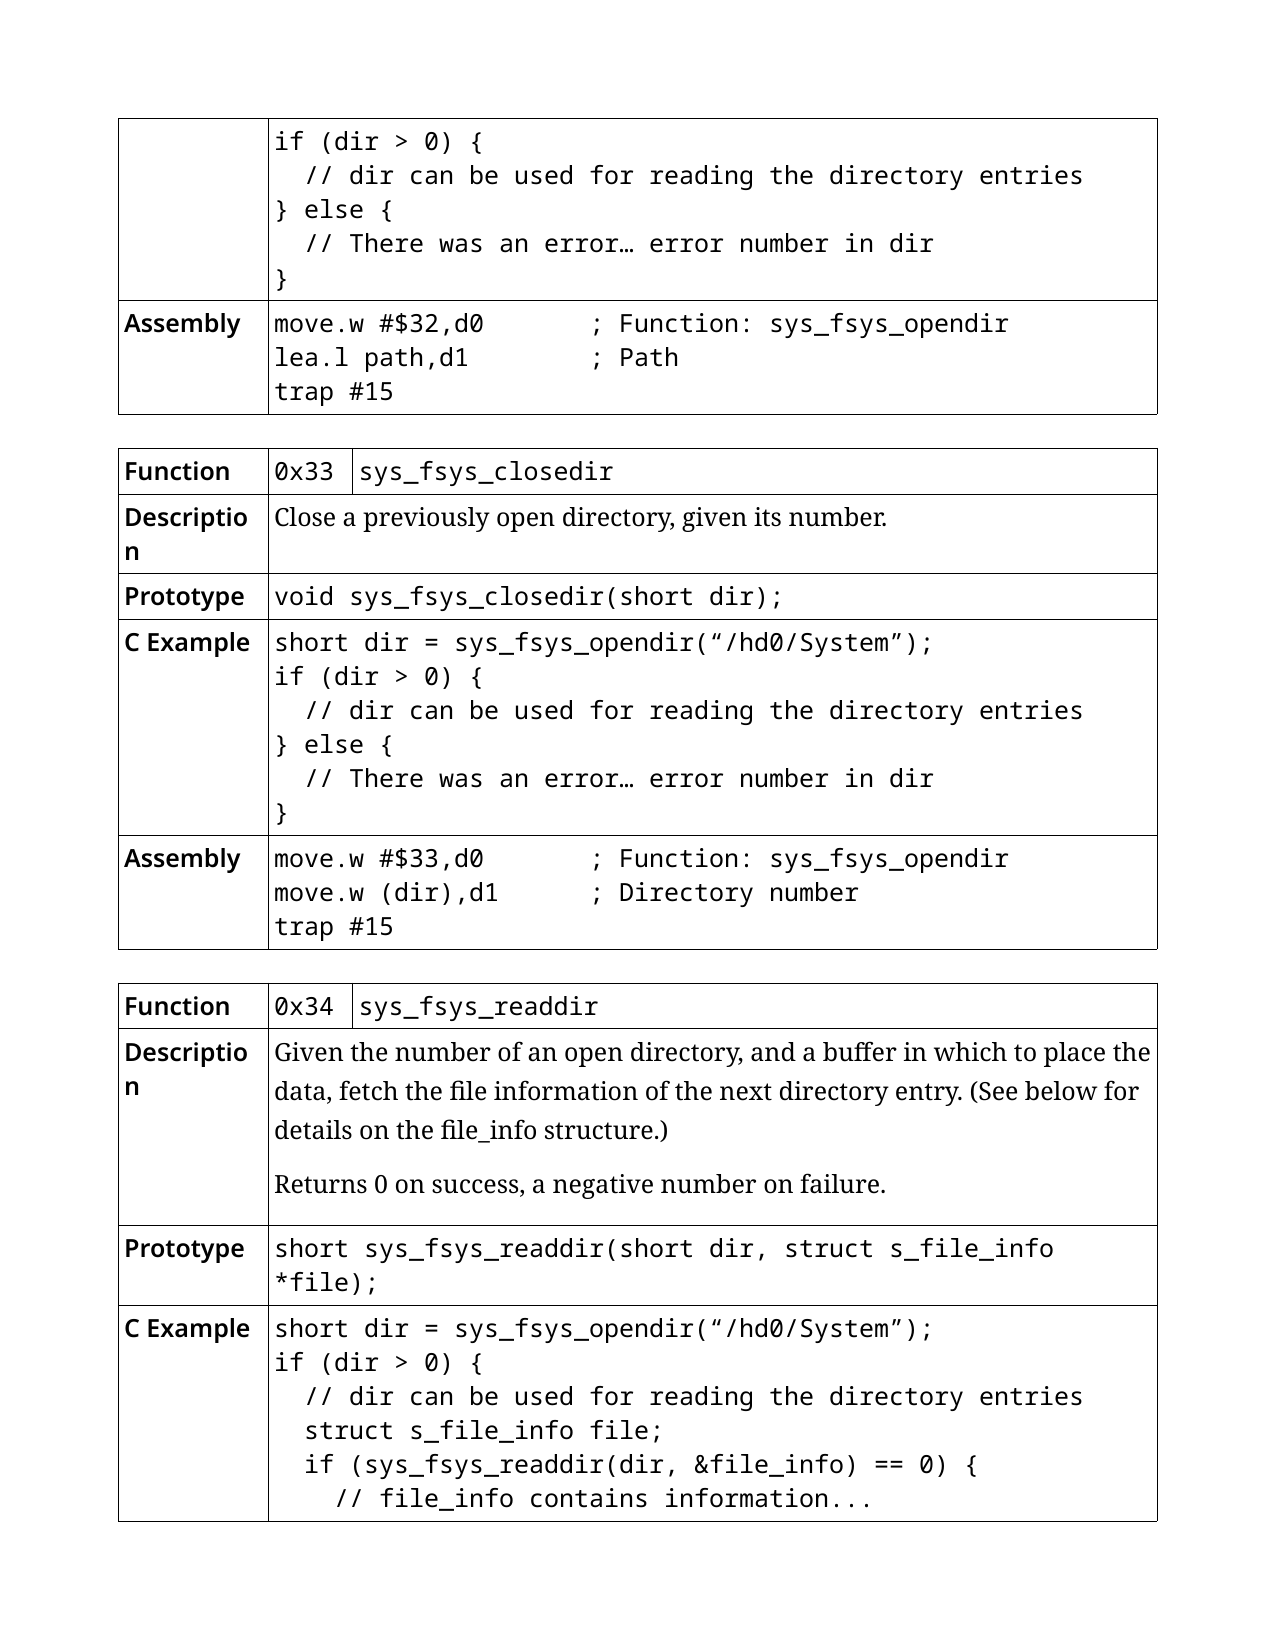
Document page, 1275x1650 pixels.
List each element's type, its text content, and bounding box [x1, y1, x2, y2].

table_cell Prototype [119, 574, 268, 619]
table_cell Description [119, 495, 268, 573]
table_header sys_fsys_readdir [353, 984, 1157, 1028]
table_header sys_fsys_closedir [353, 449, 1157, 493]
table_cell Prototype [119, 1226, 268, 1304]
table_cell Assembly [119, 301, 268, 414]
table_cell Given the number of an open directory, and a buffer in which to place the data, fetch the file information of the next directory entry. (See below for details on the file_info structure.) Returns 0 on success, a negative number on failure. [269, 1029, 1157, 1225]
table_cell C Example [119, 620, 268, 835]
table_cell [119, 119, 268, 300]
table_cell C Example [119, 1306, 268, 1521]
table_cell Assembly [119, 836, 268, 948]
table_cell short sys_fsys_readdir(short dir, struct s_file_info *file); [269, 1226, 1157, 1304]
table_header Function [119, 984, 268, 1028]
table_header Function [119, 449, 268, 493]
table_cell move.w #$32,d0 ; Function: sys_fsys_opendir lea.l path,d1 ; Path trap #15 [269, 301, 1157, 414]
table_cell void sys_fsys_closedir(short dir); [269, 574, 1157, 619]
table_cell if (dir > 0) { // dir can be used for reading the directory entries } else { // There was an error… error number in dir } [269, 119, 1157, 300]
table_cell short dir = sys_fsys_opendir(“/hd0/System”); if (dir > 0) { // dir can be used for reading the directory entries struct s_file_info file; if (sys_fsys_readdir(dir, &file_info) == 0) { // file_info contains information... [269, 1306, 1157, 1521]
table_header 0x34 [269, 984, 352, 1028]
table_cell Close a previously open directory, given its number. [269, 495, 1157, 573]
table_header 0x33 [269, 449, 352, 493]
table_cell Description [119, 1029, 268, 1225]
table_cell short dir = sys_fsys_opendir(“/hd0/System”); if (dir > 0) { // dir can be used for reading the directory entries } else { // There was an error… error number in dir } [269, 620, 1157, 835]
table_cell move.w #$33,d0 ; Function: sys_fsys_opendir move.w (dir),d1 ; Directory number trap #15 [269, 836, 1157, 948]
